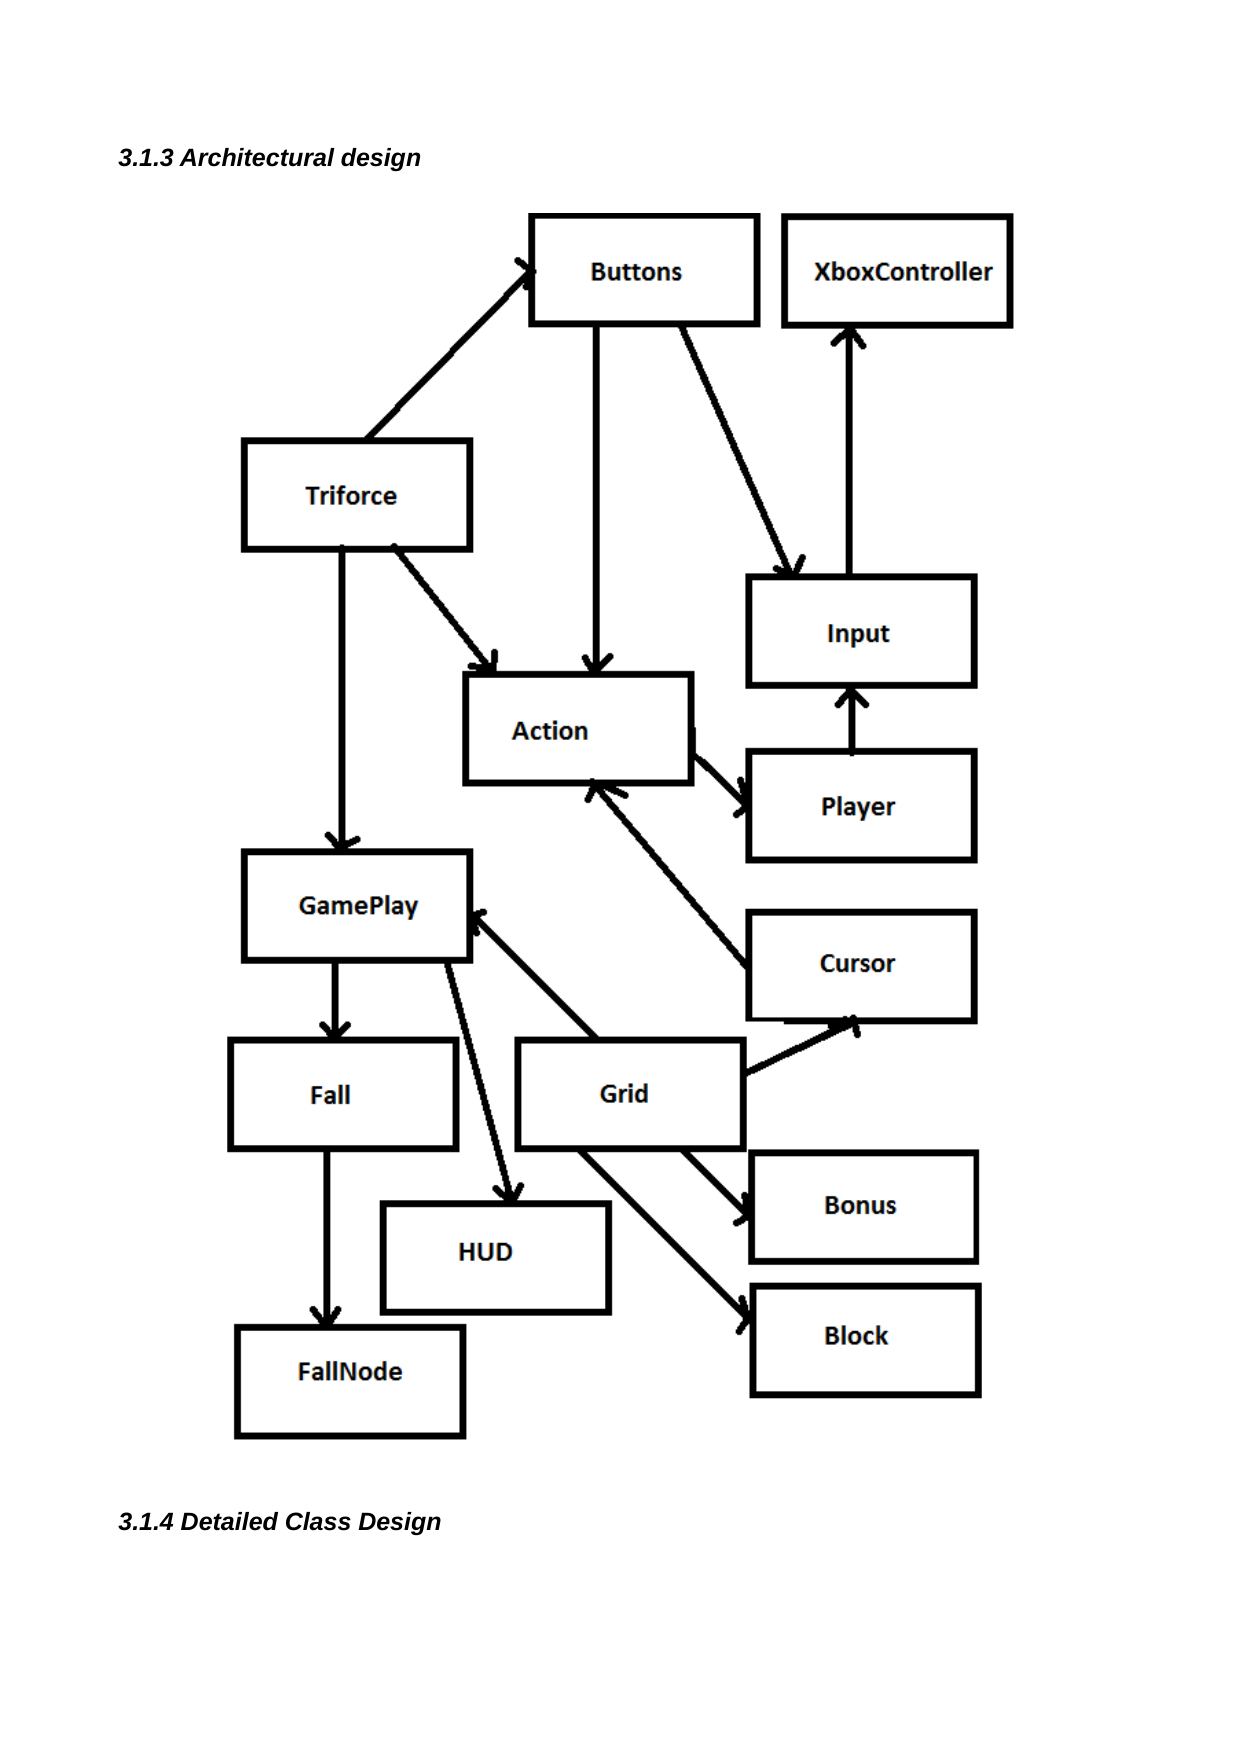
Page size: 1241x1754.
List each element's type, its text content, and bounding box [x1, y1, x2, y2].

subtitle 3.1.4 Detailed Class Design [118, 1507, 1122, 1535]
subtitle 3.1.3 Architectural design [118, 143, 1122, 172]
picture [226, 213, 1014, 1441]
